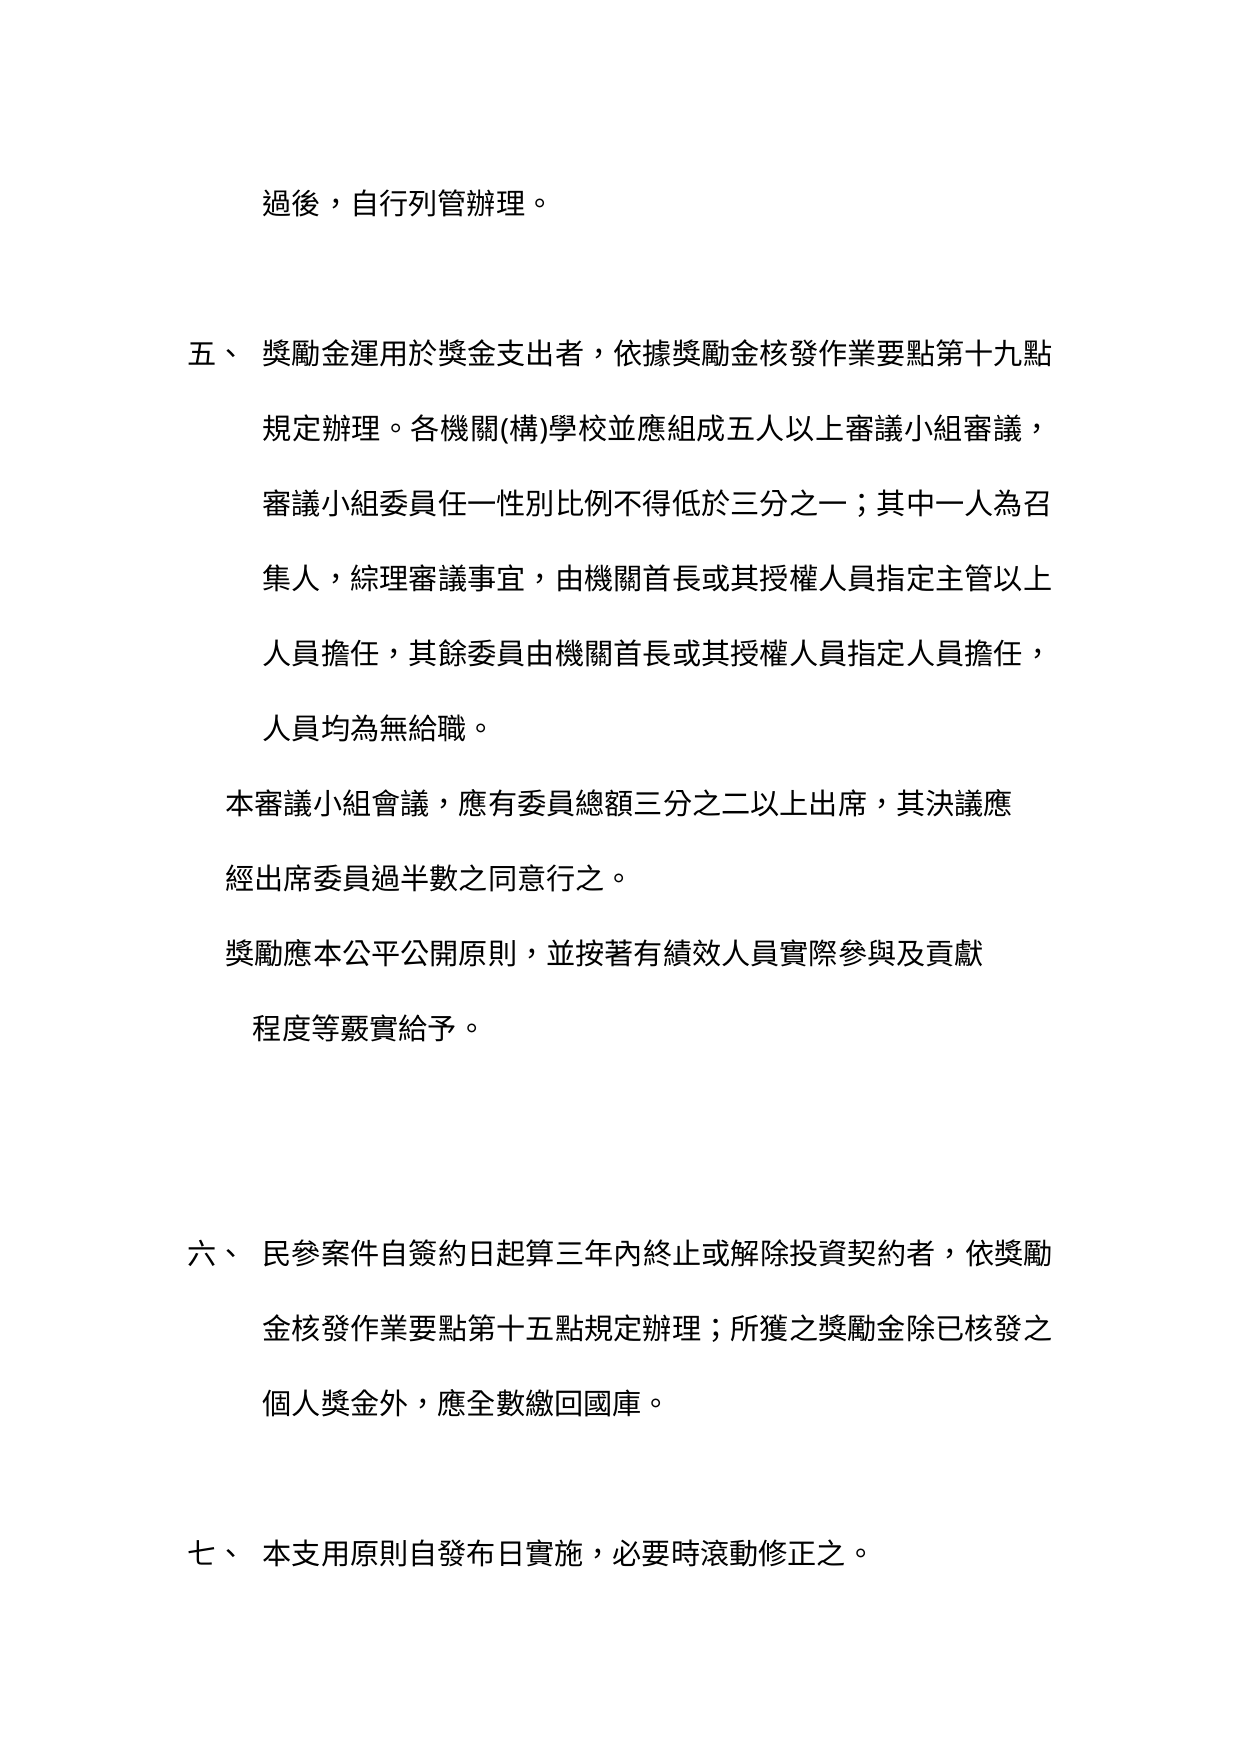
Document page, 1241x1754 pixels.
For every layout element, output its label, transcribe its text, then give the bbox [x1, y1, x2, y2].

list 獎勵金運用於獎金支出者，依據獎勵金核發作業要點第十九點規定辦理。各機關(構)學校並應組成五人以上審議小組審議，審議小組委員任一性別比例不得低於三分之一；其中一人為召集人，綜理審議事宜，由機關首長或其授權人員指定主管以上人員擔任，其餘委員由機關首長或其授權人員指定人員擔任，人員均為無給職。 [187, 314, 1053, 764]
list 本支用原則自發布日實施，必要時滾動修正之。 [187, 1514, 1053, 1589]
list 過後，自行列管辦理。 [187, 164, 1053, 239]
text 經出席委員過半數之同意行之。 [187, 839, 1053, 914]
list 民參案件自簽約日起算三年內終止或解除投資契約者，依獎勵金核發作業要點第十五點規定辦理；所獲之獎勵金除已核發之個人獎金外，應全數繳回國庫。 [187, 1214, 1053, 1439]
text 獎勵應本公平公開原則，並按著有績效人員實際參與及貢獻 [187, 914, 1053, 989]
list 程度等覈實給予。 [237, 989, 1053, 1064]
text 本審議小組會議，應有委員總額三分之二以上出席，其決議應 [187, 764, 1053, 839]
